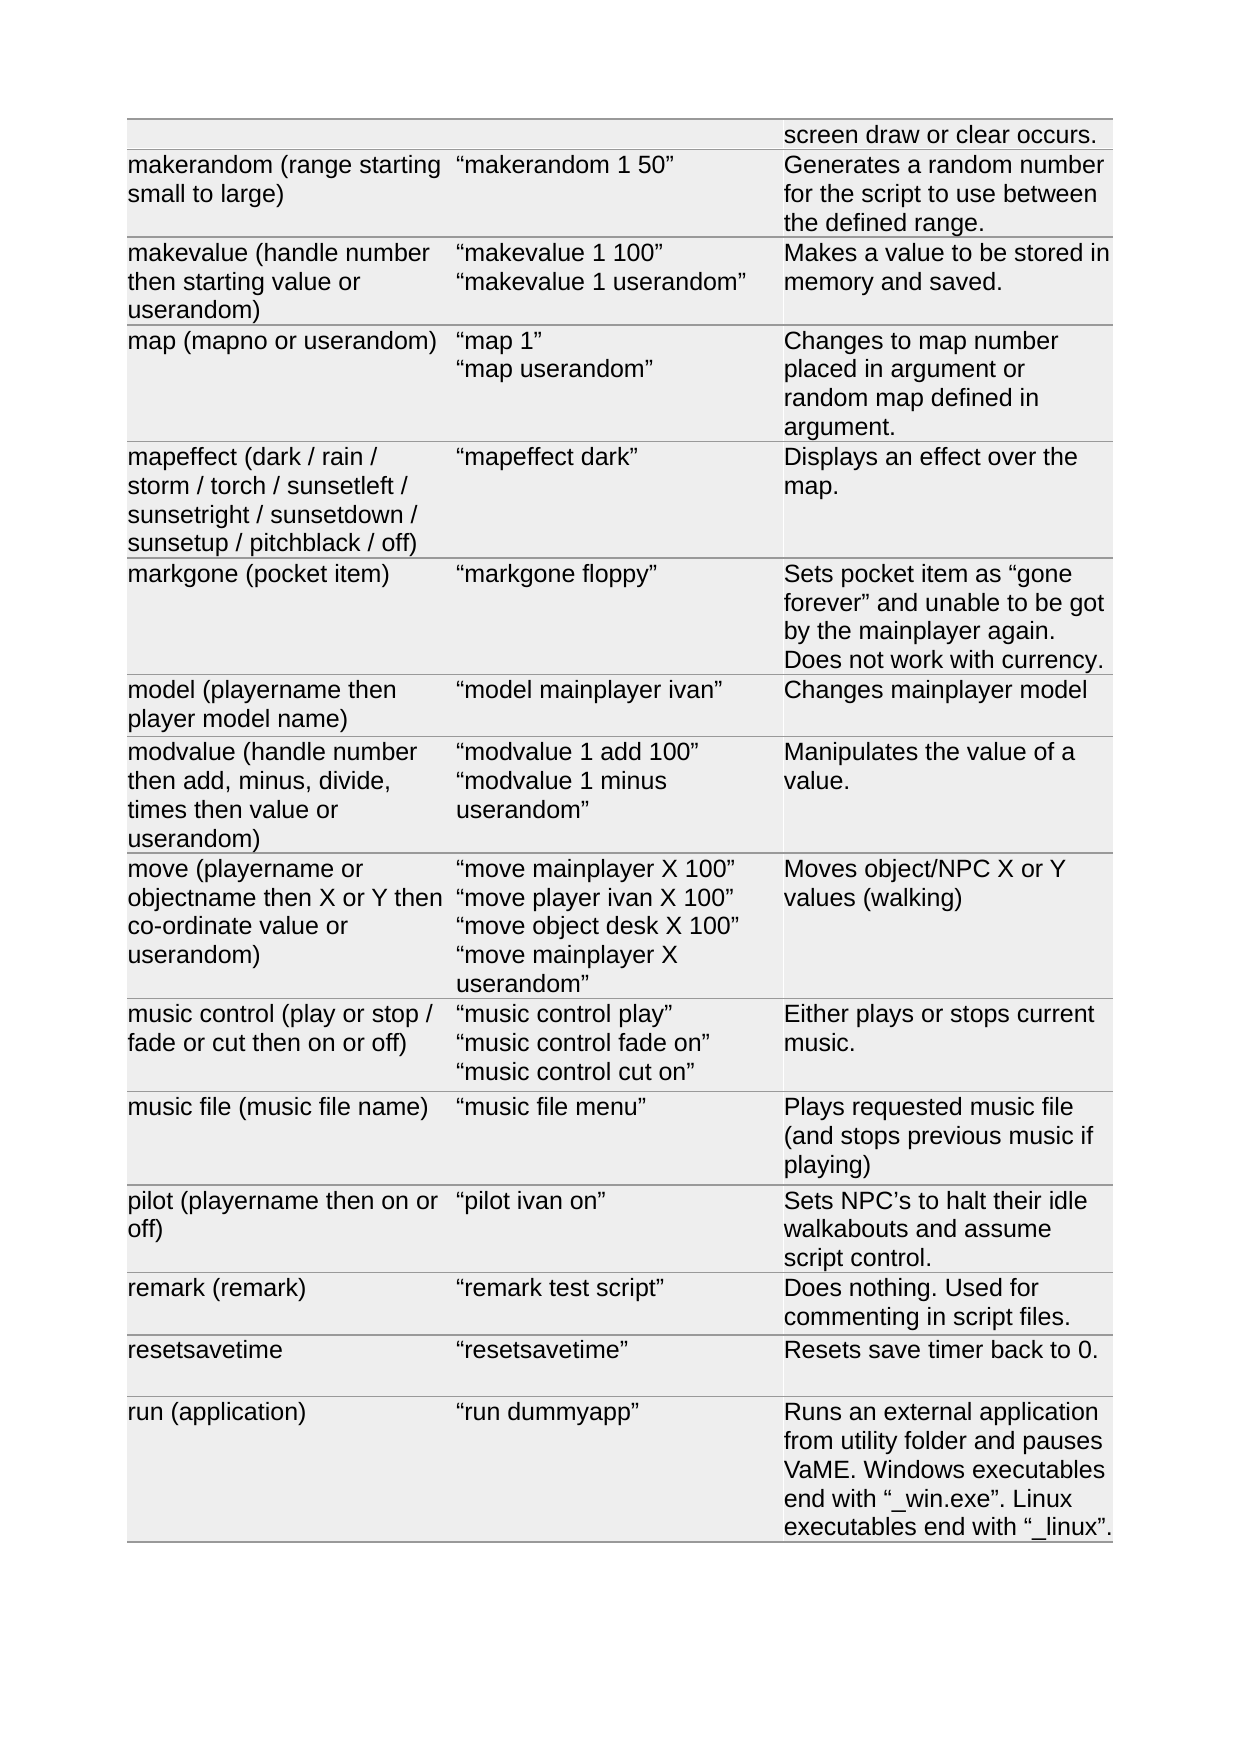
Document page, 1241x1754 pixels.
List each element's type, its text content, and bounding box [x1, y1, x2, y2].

table_cell Manipulates the value of a value. [784, 737, 1113, 852]
table_cell pilot (playername then on or off) [127, 1186, 456, 1272]
table_cell “pilot ivan on” [456, 1186, 783, 1272]
table_cell [127, 120, 456, 148]
table_cell “map 1” “map userandom” [456, 326, 783, 441]
table_cell screen draw or clear occurs. [784, 120, 1113, 148]
table_cell Does nothing. Used for commenting in script files. [784, 1273, 1113, 1334]
table_cell music file (music file name) [127, 1092, 456, 1184]
table_cell “music file menu” [456, 1092, 783, 1184]
table_cell model (playername then player model name) [127, 675, 456, 736]
table_cell Moves object/NPC X or Y values (walking) [784, 854, 1113, 998]
table_cell move (playername or objectname then X or Y then co-ordinate value or userandom) [127, 854, 456, 998]
table_cell Makes a value to be stored in memory and saved. [784, 238, 1113, 324]
table_cell resetsavetime [127, 1336, 456, 1396]
table_cell modvalue (handle number then add, minus, divide, times then value or userandom) [127, 737, 456, 852]
table_cell Displays an effect over the map. [784, 442, 1113, 557]
table_cell remark (remark) [127, 1273, 456, 1334]
table_cell Changes to map number placed in argument or random map defined in argument. [784, 326, 1113, 441]
table_cell “run dummyapp” [456, 1397, 783, 1541]
table_cell “modvalue 1 add 100” “modvalue 1 minus userandom” [456, 737, 783, 852]
table_cell makerandom (range starting small to large) [127, 150, 456, 236]
table_cell Generates a random number for the script to use between the defined range. [784, 150, 1113, 236]
table_cell Sets pocket item as “gone forever” and unable to be got by the mainplayer again. Does not work with currency. [784, 559, 1113, 674]
table_cell run (application) [127, 1397, 456, 1541]
table_cell makevalue (handle number then starting value or userandom) [127, 238, 456, 324]
table_cell Sets NPC’s to halt their idle walkabouts and assume script control. [784, 1186, 1113, 1272]
table_cell “markgone floppy” [456, 559, 783, 674]
table_cell Resets save timer back to 0. [784, 1336, 1113, 1396]
table_cell Either plays or stops current music. [784, 999, 1113, 1091]
table_cell “music control play” “music control fade on” “music control cut on” [456, 999, 783, 1091]
table_cell “mapeffect dark” [456, 442, 783, 557]
table_cell Changes mainplayer model [784, 675, 1113, 736]
table_cell “remark test script” [456, 1273, 783, 1334]
table_cell markgone (pocket item) [127, 559, 456, 674]
table_cell “move mainplayer X 100” “move player ivan X 100” “move object desk X 100” “move mainplayer X userandom” [456, 854, 783, 998]
table_cell map (mapno or userandom) [127, 326, 456, 441]
table_cell mapeffect (dark / rain / storm / torch / sunsetleft / sunsetright / sunsetdown / sunsetup / pitchblack / off) [127, 442, 456, 557]
table_cell “makerandom 1 50” [456, 150, 783, 236]
table_cell “resetsavetime” [456, 1336, 783, 1396]
table_cell music control (play or stop / fade or cut then on or off) [127, 999, 456, 1091]
table_cell “model mainplayer ivan” [456, 675, 783, 736]
table_cell [456, 120, 783, 148]
table_cell Runs an external application from utility folder and pauses VaME. Windows executables end with “_win.exe”. Linux executables end with “_linux”. [784, 1397, 1113, 1541]
table_cell “makevalue 1 100” “makevalue 1 userandom” [456, 238, 783, 324]
table_cell Plays requested music file (and stops previous music if playing) [784, 1092, 1113, 1184]
